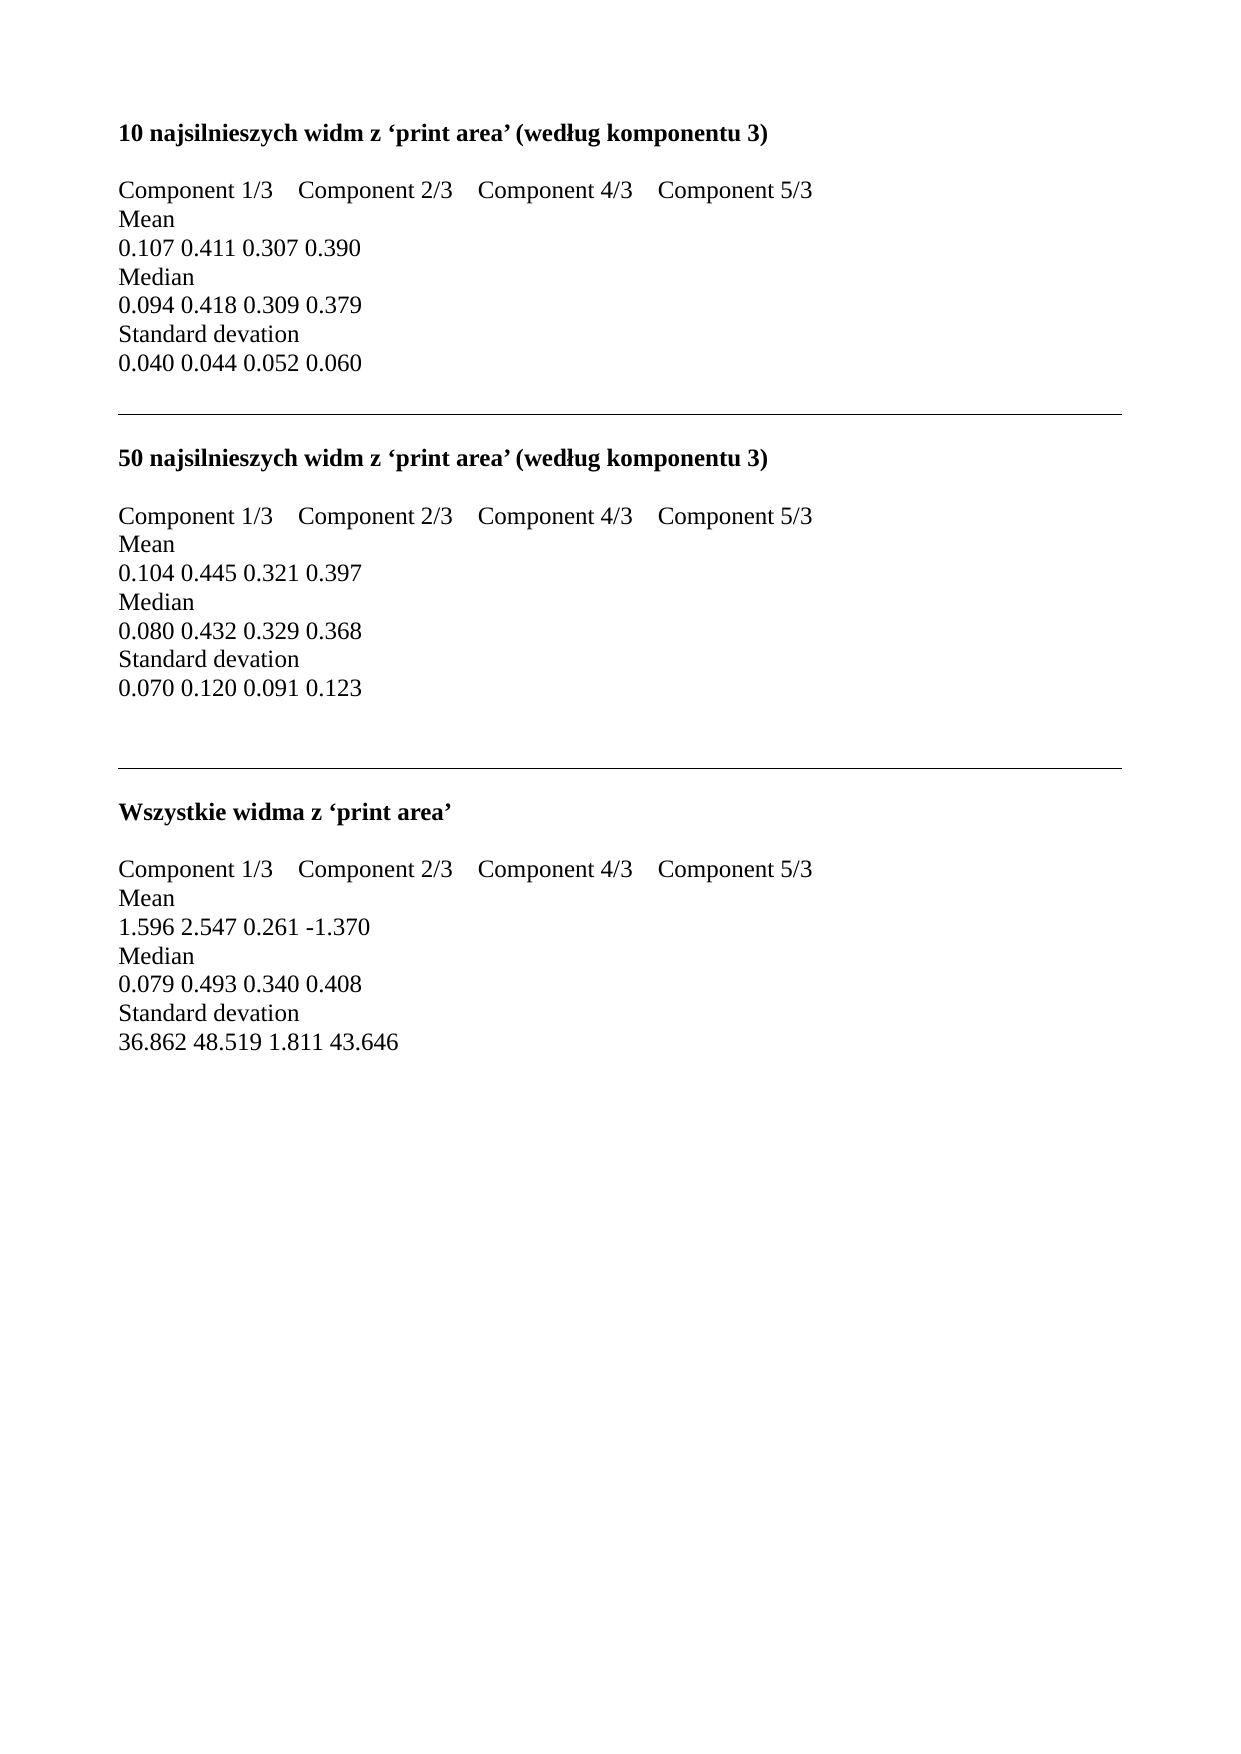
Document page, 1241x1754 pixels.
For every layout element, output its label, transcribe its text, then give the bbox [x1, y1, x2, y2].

text Component 1/3 Component 2/3 Component 4/3 Component 5/3 [118, 501, 1122, 529]
text 36.862 48.519 1.811 43.646 [118, 1027, 1122, 1056]
text 0.104 0.445 0.321 0.397 [118, 558, 1122, 587]
text Component 1/3 Component 2/3 Component 4/3 Component 5/3 [118, 854, 1122, 883]
text Standard devation [118, 998, 1122, 1027]
text Mean [118, 204, 1122, 233]
text Median [118, 941, 1122, 969]
text 0.079 0.493 0.340 0.408 [118, 969, 1122, 998]
text 0.040 0.044 0.052 0.060 [118, 348, 1122, 377]
text 0.080 0.432 0.329 0.368 [118, 616, 1122, 644]
text Standard devation [118, 644, 1122, 673]
text 10 najsilnieszych widm z ‘print area’ (według komponentu 3) [118, 118, 1122, 147]
text 1.596 2.547 0.261 -1.370 [118, 912, 1122, 941]
text 0.107 0.411 0.307 0.390 [118, 233, 1122, 262]
text Wszystkie widma z ‘print area’ [118, 797, 1122, 826]
text Median [118, 262, 1122, 291]
text Component 1/3 Component 2/3 Component 4/3 Component 5/3 [118, 176, 1122, 204]
text 0.094 0.418 0.309 0.379 [118, 291, 1122, 319]
text Median [118, 587, 1122, 616]
text Mean [118, 529, 1122, 558]
text 0.070 0.120 0.091 0.123 [118, 673, 1122, 702]
text Mean [118, 883, 1122, 912]
text 50 najsilnieszych widm z ‘print area’ (według komponentu 3) [118, 443, 1122, 472]
text Standard devation [118, 319, 1122, 348]
